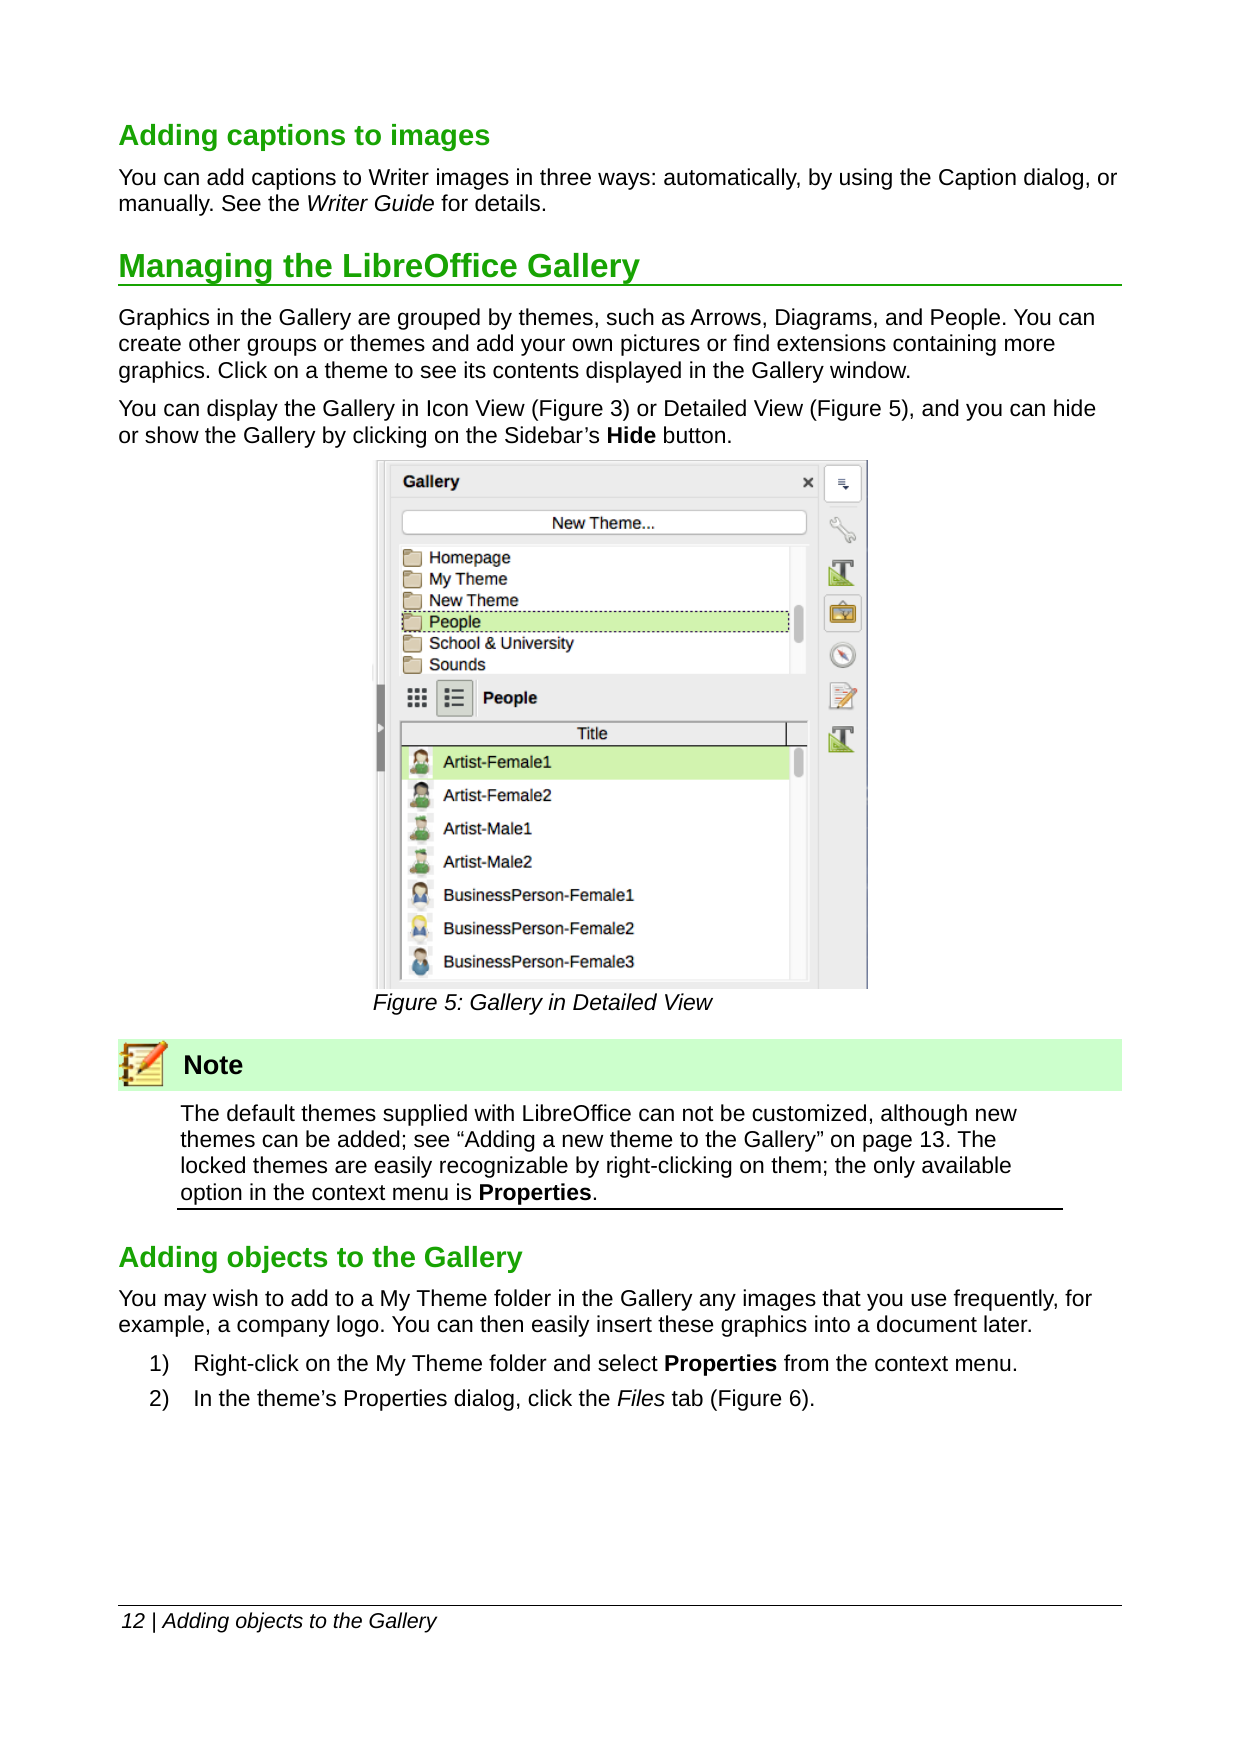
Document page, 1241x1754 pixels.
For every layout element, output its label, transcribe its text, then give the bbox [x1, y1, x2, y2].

text You may wish to add to a My Theme folder in the Gallery any images that you use frequently, for example, a company logo. You can then easily insert these graphics into a document later. [118, 1285, 1122, 1338]
subtitle Adding objects to the Gallery [118, 1240, 1122, 1273]
picture [119, 1039, 170, 1090]
text The default themes supplied with LibreOffice can not be customized, although new themes can be added; see “Adding a new theme to the Gallery” on page 14. The locked themes are easily recognizable by right-clicking on them; the only available option in the context menu is Properties. [177, 1097, 1063, 1208]
text You can display the Gallery in Icon View (Figure 3) or Detailed View (Figure 5), and you can hide or show the Gallery by clicking on the Sidebar’s Hide button. [118, 395, 1122, 448]
picture [372, 460, 868, 989]
text Figure 5: Gallery in Detailed View [373, 989, 868, 1015]
text You can add captions to Writer images in three ways: automatically, by using the Caption dialog, or manually. See the Writer Guide for details. [118, 163, 1122, 216]
list In the theme’s Properties dialog, click the Files tab (Figure 6). [169, 1385, 1122, 1412]
subtitle Note [118, 1039, 1122, 1091]
text Graphics in the Gallery are grouped by themes, such as Arrows, Diagrams, and People. You can create other groups or themes and add your own pictures or find extensions containing more graphics. Click on a theme to see its contents displayed in the Gallery window. [118, 304, 1122, 383]
subtitle Managing the LibreOffice Gallery [118, 246, 1122, 284]
list Right-click on the My Theme folder and select Properties from the context menu. [169, 1350, 1122, 1377]
subtitle Adding captions to images [118, 118, 1122, 152]
